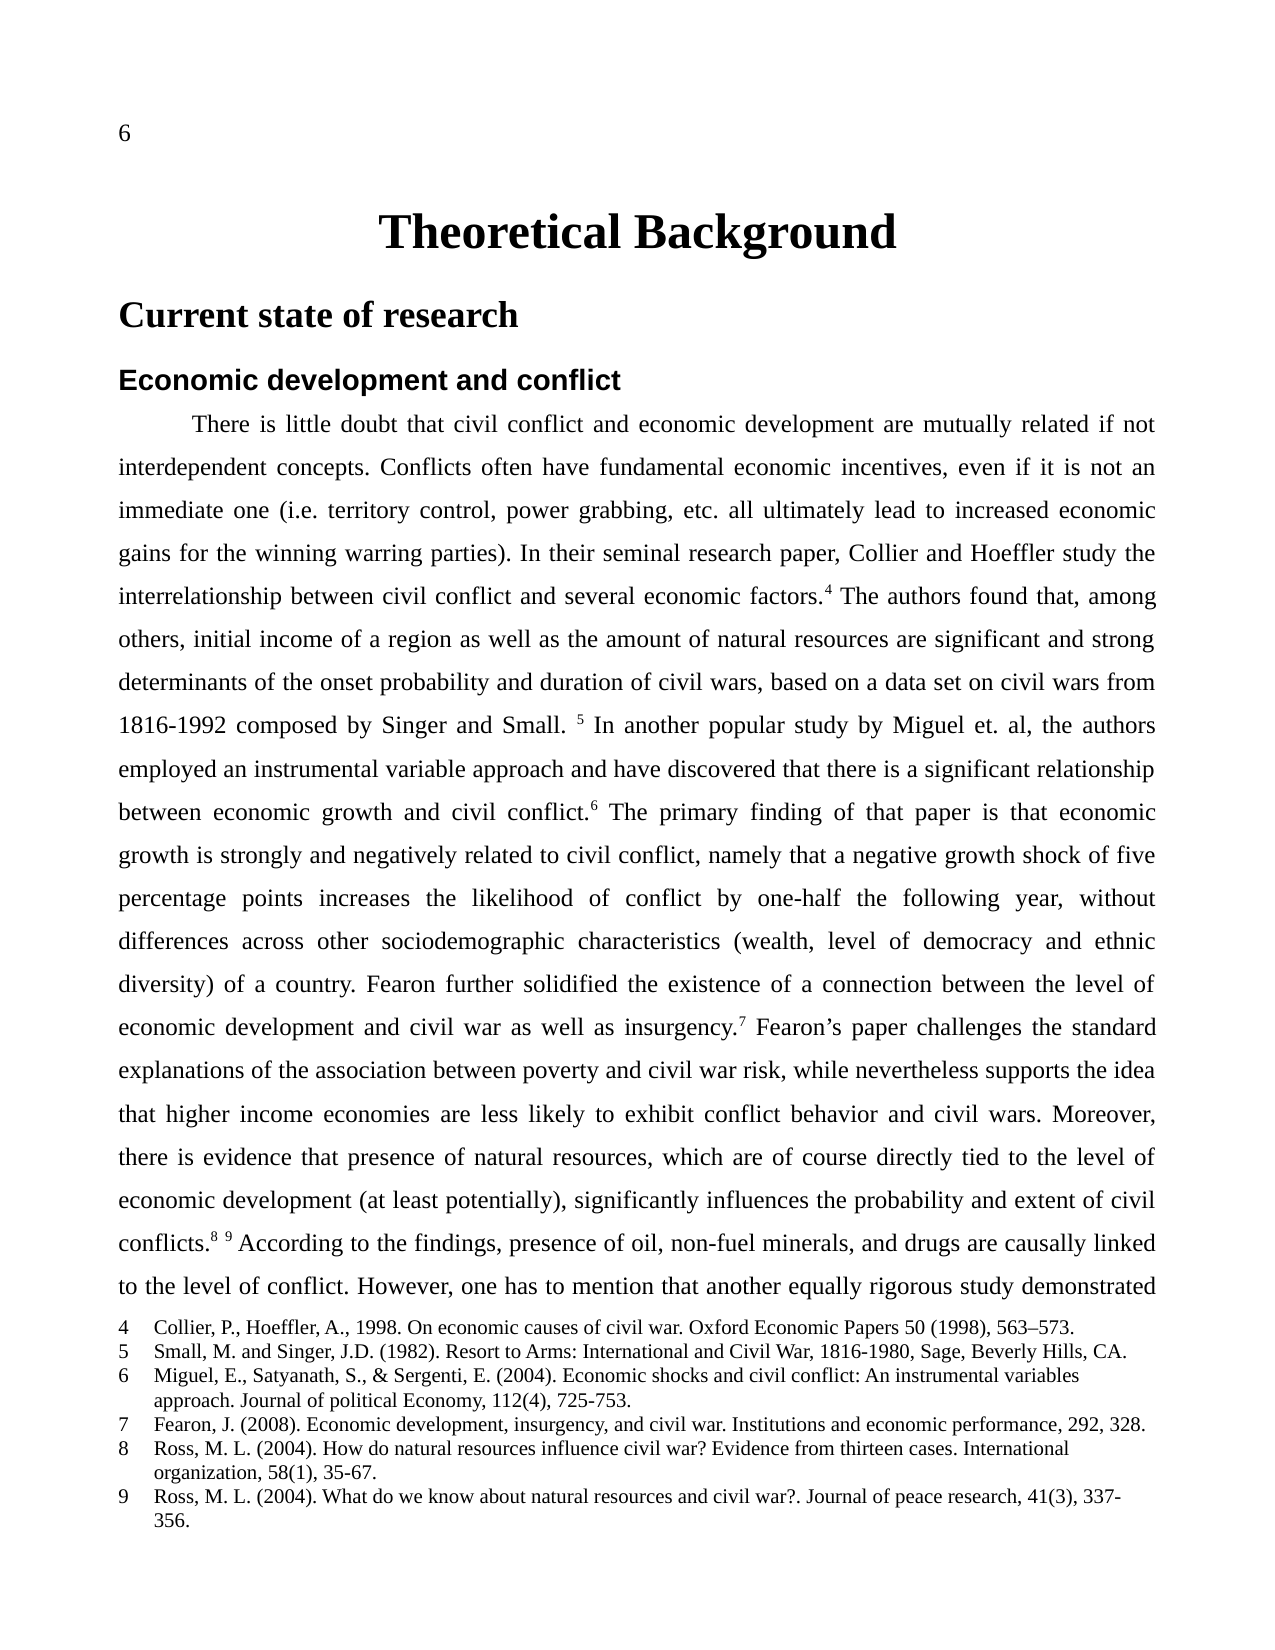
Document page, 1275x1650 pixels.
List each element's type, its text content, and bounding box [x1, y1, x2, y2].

subtitle Current state of research [118, 292, 1157, 335]
text Ross, M. L. (2004). What do we know about natural resources and civil war?. Journal of peace research, 41(3), 337-356. [118, 1484, 1157, 1532]
text Fearon, J. (2008). Economic development, insurgency, and civil war. Institutions and economic performance, 292, 328. [118, 1412, 1157, 1436]
text Collier, P., Hoeffler, A., 1998. On economic causes of civil war. Oxford Economic Papers 50 (1998), 563–573. [118, 1315, 1157, 1339]
text There is little doubt that civil conflict and economic development are mutually related if not interdependent concepts. Conflicts often have fundamental economic incentives, even if it is not an immediate one (i.e. territory control, power grabbing, etc. all ultimately lead to increased economic gains for the winning warring parties). In their seminal research paper, Collier and Hoeffler study the interrelationship between civil conflict and several economic factors. The authors found that, among others, initial income of a region as well as the amount of natural resources are significant and strong determinants of the onset probability and duration of civil wars, based on a data set on civil wars from 1816-1992 composed by Singer and Small. In another popular study by Miguel et. al, the authors employed an instrumental variable approach and have discovered that there is a significant relationship between economic growth and civil conflict. The primary finding of that paper is that economic growth is strongly and negatively related to civil conflict, namely that a negative growth shock of five percentage points increases the likelihood of conflict by one-half the following year, without differences across other sociodemographic characteristics (wealth, level of democracy and ethnic diversity) of a country. Fearon further solidified the existence of a connection between the level of economic development and civil war as well as insurgency. Fearon’s paper challenges the standard explanations of the association between poverty and civil war risk, while nevertheless supports the idea that higher income economies are less likely to exhibit conflict behavior and civil wars. Moreover, there is evidence that presence of natural resources, which are of course directly tied to the level of economic development (at least potentially), significantly influences the probability and extent of civil conflicts. According to the findings, presence of oil, non-fuel minerals, and drugs are causally linked to the level of conflict. However, one has to mention that another equally rigorous study demonstrated [118, 409, 1157, 1300]
subtitle Economic development and conflict [118, 362, 1157, 396]
text Ross, M. L. (2004). How do natural resources influence civil war? Evidence from thirteen cases. International organization, 58(1), 35-67. [118, 1436, 1157, 1484]
subtitle Theoretical Background [118, 201, 1157, 259]
text Small, M. and Singer, J.D. (1982). Resort to Arms: International and Civil War, 1816-1980, Sage, Beverly Hills, CA. [118, 1339, 1157, 1363]
text Miguel, E., Satyanath, S., & Sergenti, E. (2004). Economic shocks and civil conflict: An instrumental variables approach. Journal of political Economy, 112(4), 725-753. [118, 1363, 1157, 1412]
